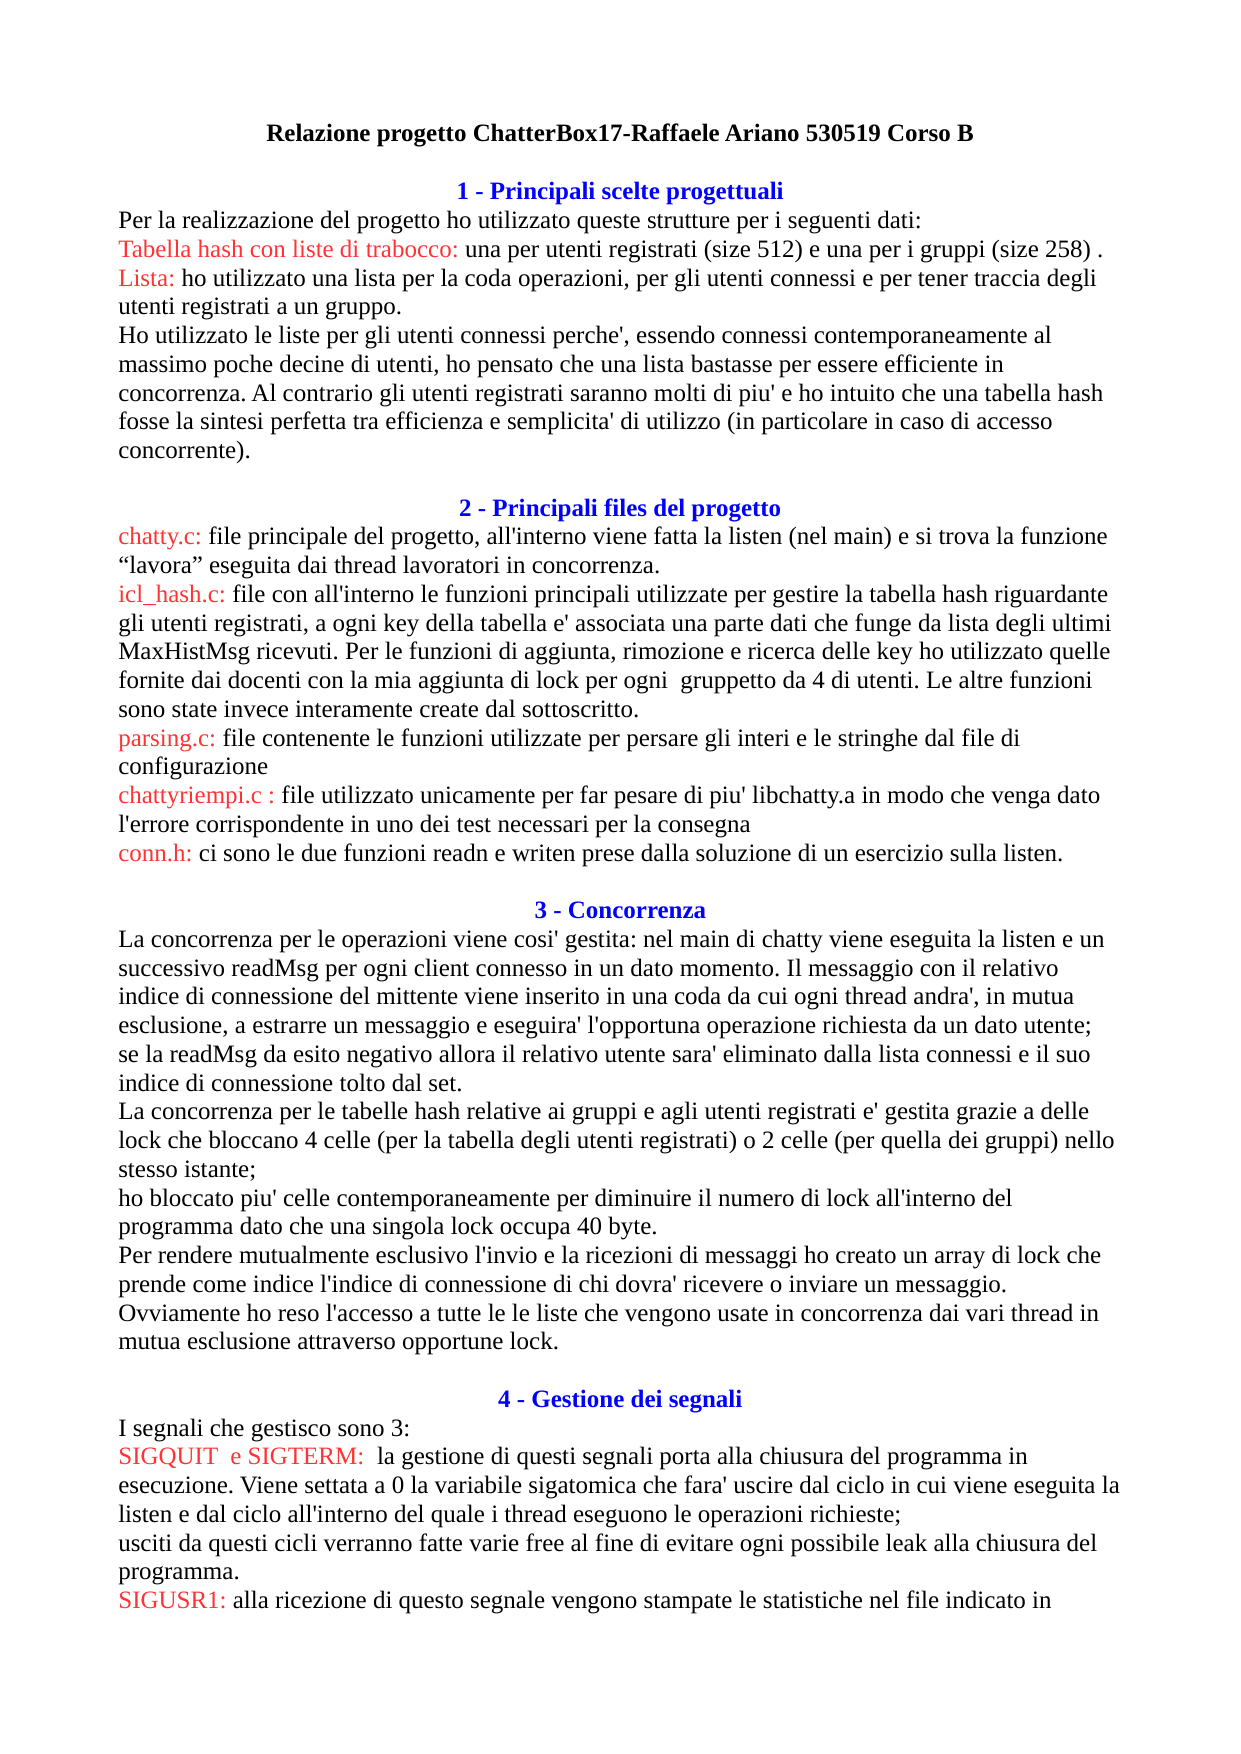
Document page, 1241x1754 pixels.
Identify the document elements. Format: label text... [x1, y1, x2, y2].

text Ho utilizzato le liste per gli utenti connessi perche', essendo connessi contemporaneamente al massimo poche decine di utenti, ho pensato che una lista bastasse per essere efficiente in concorrenza. Al contrario gli utenti registrati saranno molti di piu' e ho intuito che una tabella hash fosse la sintesi perfetta tra efficienza e semplicita' di utilizzo (in particolare in caso di accesso concorrente). [118, 320, 1122, 464]
text chattyriempi.c : file utilizzato unicamente per far pesare di piu' libchatty.a in modo che venga dato l'errore corrispondente in uno dei test necessari per la consegna [118, 780, 1122, 838]
text 4 - Gestione dei segnali [118, 1384, 1122, 1413]
text La concorrenza per le tabelle hash relative ai gruppi e agli utenti registrati e' gestita grazie a delle lock che bloccano 4 celle (per la tabella degli utenti registrati) o 2 celle (per quella dei gruppi) nello stesso istante; [118, 1096, 1122, 1183]
text 3 - Concorrenza [118, 895, 1122, 924]
text Tabella hash con liste di trabocco: una per utenti registrati (size 512) e una per i gruppi (size 258) . [118, 234, 1122, 263]
text La concorrenza per le operazioni viene cosi' gestita: nel main di chatty viene eseguita la listen e un successivo readMsg per ogni client connesso in un dato momento. Il messaggio con il relativo indice di connessione del mittente viene inserito in una coda da cui ogni thread andra', in mutua esclusione, a estrarre un messaggio e eseguira' l'opportuna operazione richiesta da un dato utente; [118, 924, 1122, 1039]
text ho bloccato piu' celle contemporaneamente per diminuire il numero di lock all'interno del programma dato che una singola lock occupa 40 byte. [118, 1183, 1122, 1240]
text Ovviamente ho reso l'accesso a tutte le le liste che vengono usate in concorrenza dai vari thread in mutua esclusione attraverso opportune lock. [118, 1298, 1122, 1355]
text 1 - Principali scelte progettuali [118, 176, 1122, 205]
text SIGQUIT e SIGTERM: la gestione di questi segnali porta alla chiusura del programma in esecuzione. Viene settata a 0 la variabile sigatomica che fara' uscire dal ciclo in cui viene eseguita la listen e dal ciclo all'interno del quale i thread eseguono le operazioni richieste; [118, 1441, 1122, 1528]
text conn.h: ci sono le due funzioni readn e writen prese dalla soluzione di un esercizio sulla listen. [118, 838, 1122, 866]
text 2 - Principali files del progetto [118, 493, 1122, 521]
text se la readMsg da esito negativo allora il relativo utente sara' eliminato dalla lista connessi e il suo indice di connessione tolto dal set. [118, 1039, 1122, 1096]
text SIGUSR1: alla ricezione di questo segnale vengono stampate le statistiche nel file indicato in [118, 1585, 1122, 1614]
text usciti da questi cicli verranno fatte varie free al fine di evitare ogni possibile leak alla chiusura del programma. [118, 1528, 1122, 1585]
text Per rendere mutualmente esclusivo l'invio e la ricezioni di messaggi ho creato un array di lock che prende come indice l'indice di connessione di chi dovra' ricevere o inviare un messaggio. [118, 1240, 1122, 1298]
text I segnali che gestisco sono 3: [118, 1413, 1122, 1441]
text parsing.c: file contenente le funzioni utilizzate per persare gli interi e le stringhe dal file di configurazione [118, 723, 1122, 780]
text Per la realizzazione del progetto ho utilizzato queste strutture per i seguenti dati: [118, 205, 1122, 234]
text Lista: ho utilizzato una lista per la coda operazioni, per gli utenti connessi e per tener traccia degli utenti registrati a un gruppo. [118, 263, 1122, 320]
text icl_hash.c: file con all'interno le funzioni principali utilizzate per gestire la tabella hash riguardante gli utenti registrati, a ogni key della tabella e' associata una parte dati che funge da lista degli ultimi MaxHistMsg ricevuti. Per le funzioni di aggiunta, rimozione e ricerca delle key ho utilizzato quelle fornite dai docenti con la mia aggiunta di lock per ogni gruppetto da 4 di utenti. Le altre funzioni sono state invece interamente create dal sottoscritto. [118, 579, 1122, 723]
text chatty.c: file principale del progetto, all'interno viene fatta la listen (nel main) e si trova la funzione “lavora” eseguita dai thread lavoratori in concorrenza. [118, 521, 1122, 579]
